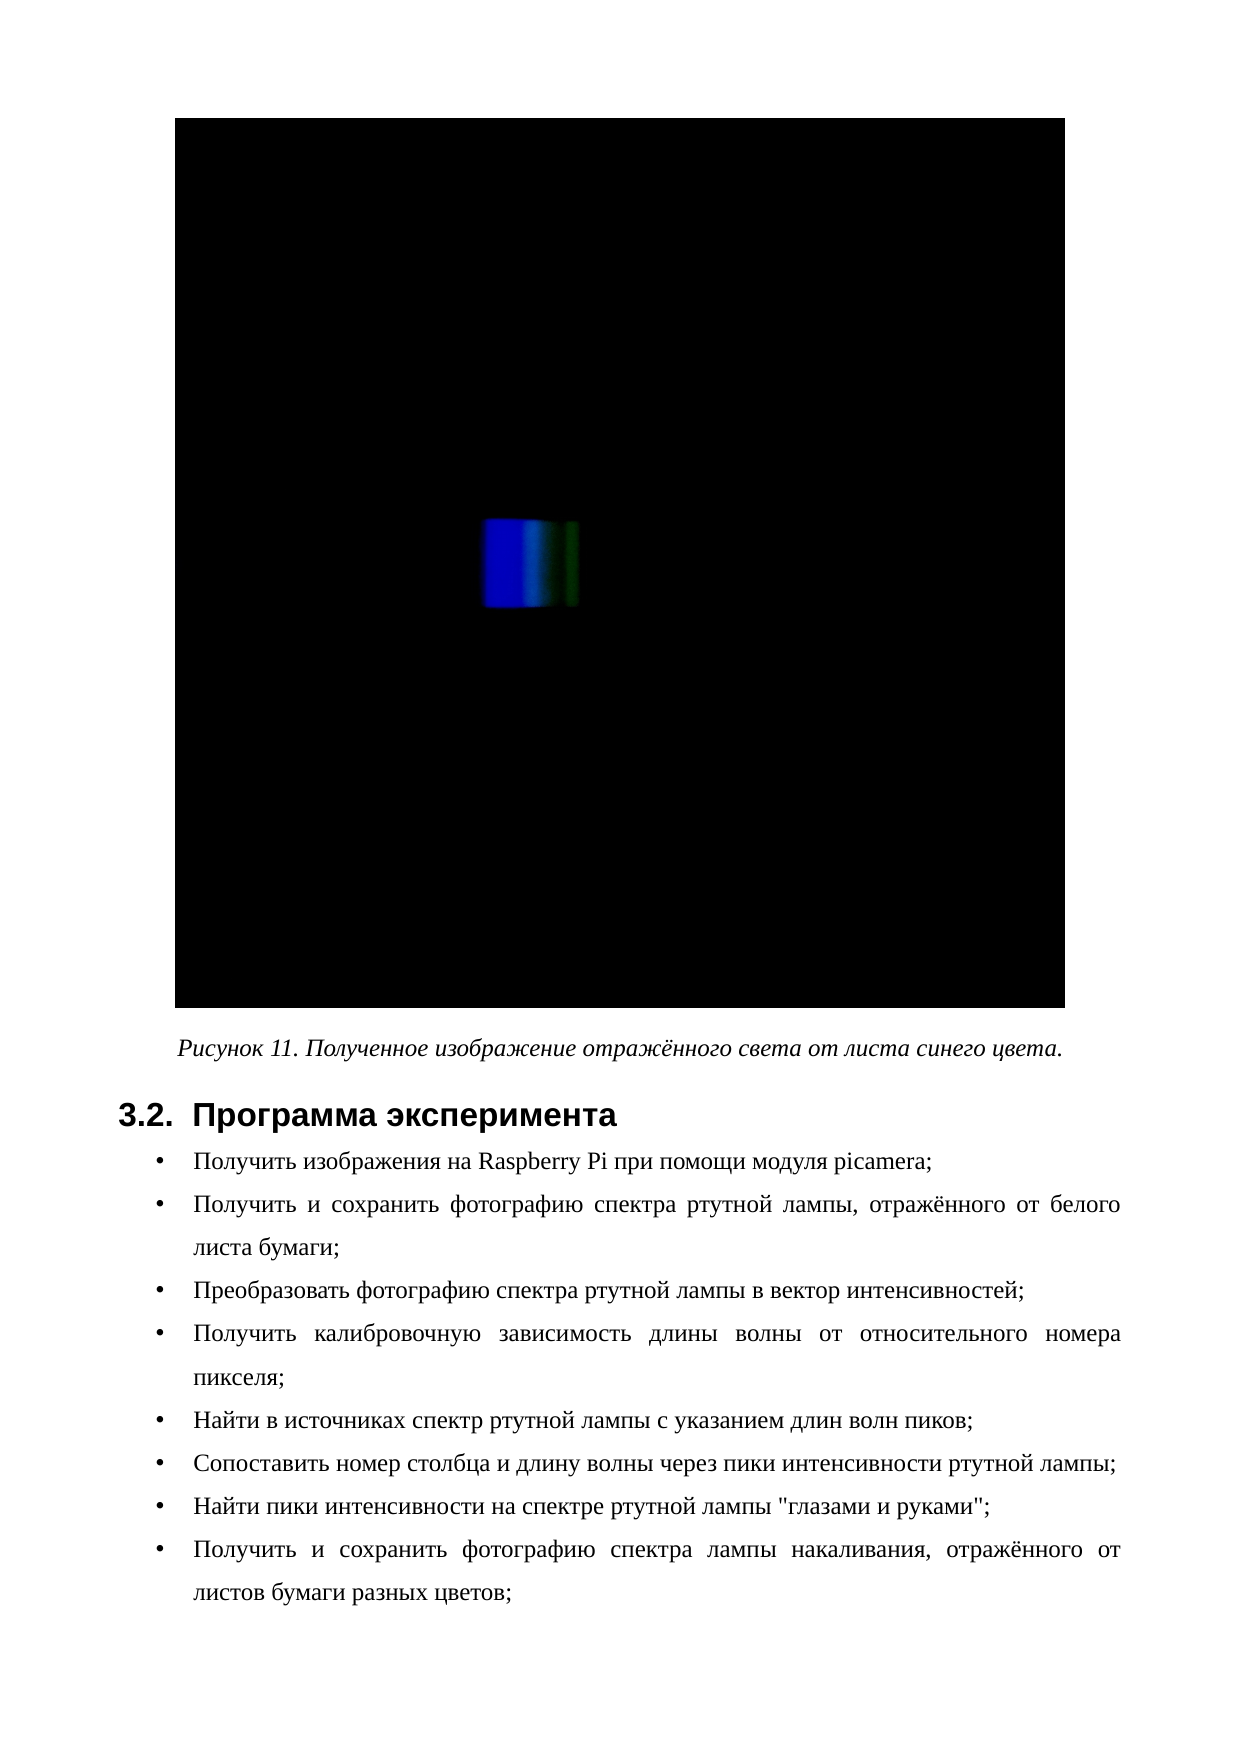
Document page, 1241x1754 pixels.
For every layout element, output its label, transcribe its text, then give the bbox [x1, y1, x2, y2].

list Найти в источниках спектр ртутной лампы с указанием длин волн пиков; [156, 1405, 1122, 1433]
list Получить калибровочную зависимость длины волны от относительного номера пикселя; [156, 1318, 1122, 1390]
list Получить и сохранить фотографию спектра лампы накаливания, отражённого от листов бумаги разных цветов; [156, 1534, 1122, 1606]
list Сопоставить номер столбца и длину волны через пики интенсивности ртутной лампы; [156, 1448, 1122, 1477]
picture [175, 118, 1065, 1008]
list Получить и сохранить фотографию спектра ртутной лампы, отражённого от белого листа бумаги; [156, 1189, 1122, 1261]
list Преобразовать фотографию спектра ртутной лампы в вектор интенсивностей; [156, 1275, 1122, 1304]
list Найти пики интенсивности на спектре ртутной лампы "глазами и руками"; [156, 1491, 1122, 1520]
text Рисунок 11. Полученное изображение отражённого света от листа синего цвета. [118, 1033, 1122, 1062]
list Получить изображения на Raspberry Pi при помощи модуля picamera; [156, 1146, 1122, 1175]
subtitle Программа эксперимента [118, 1095, 1122, 1133]
